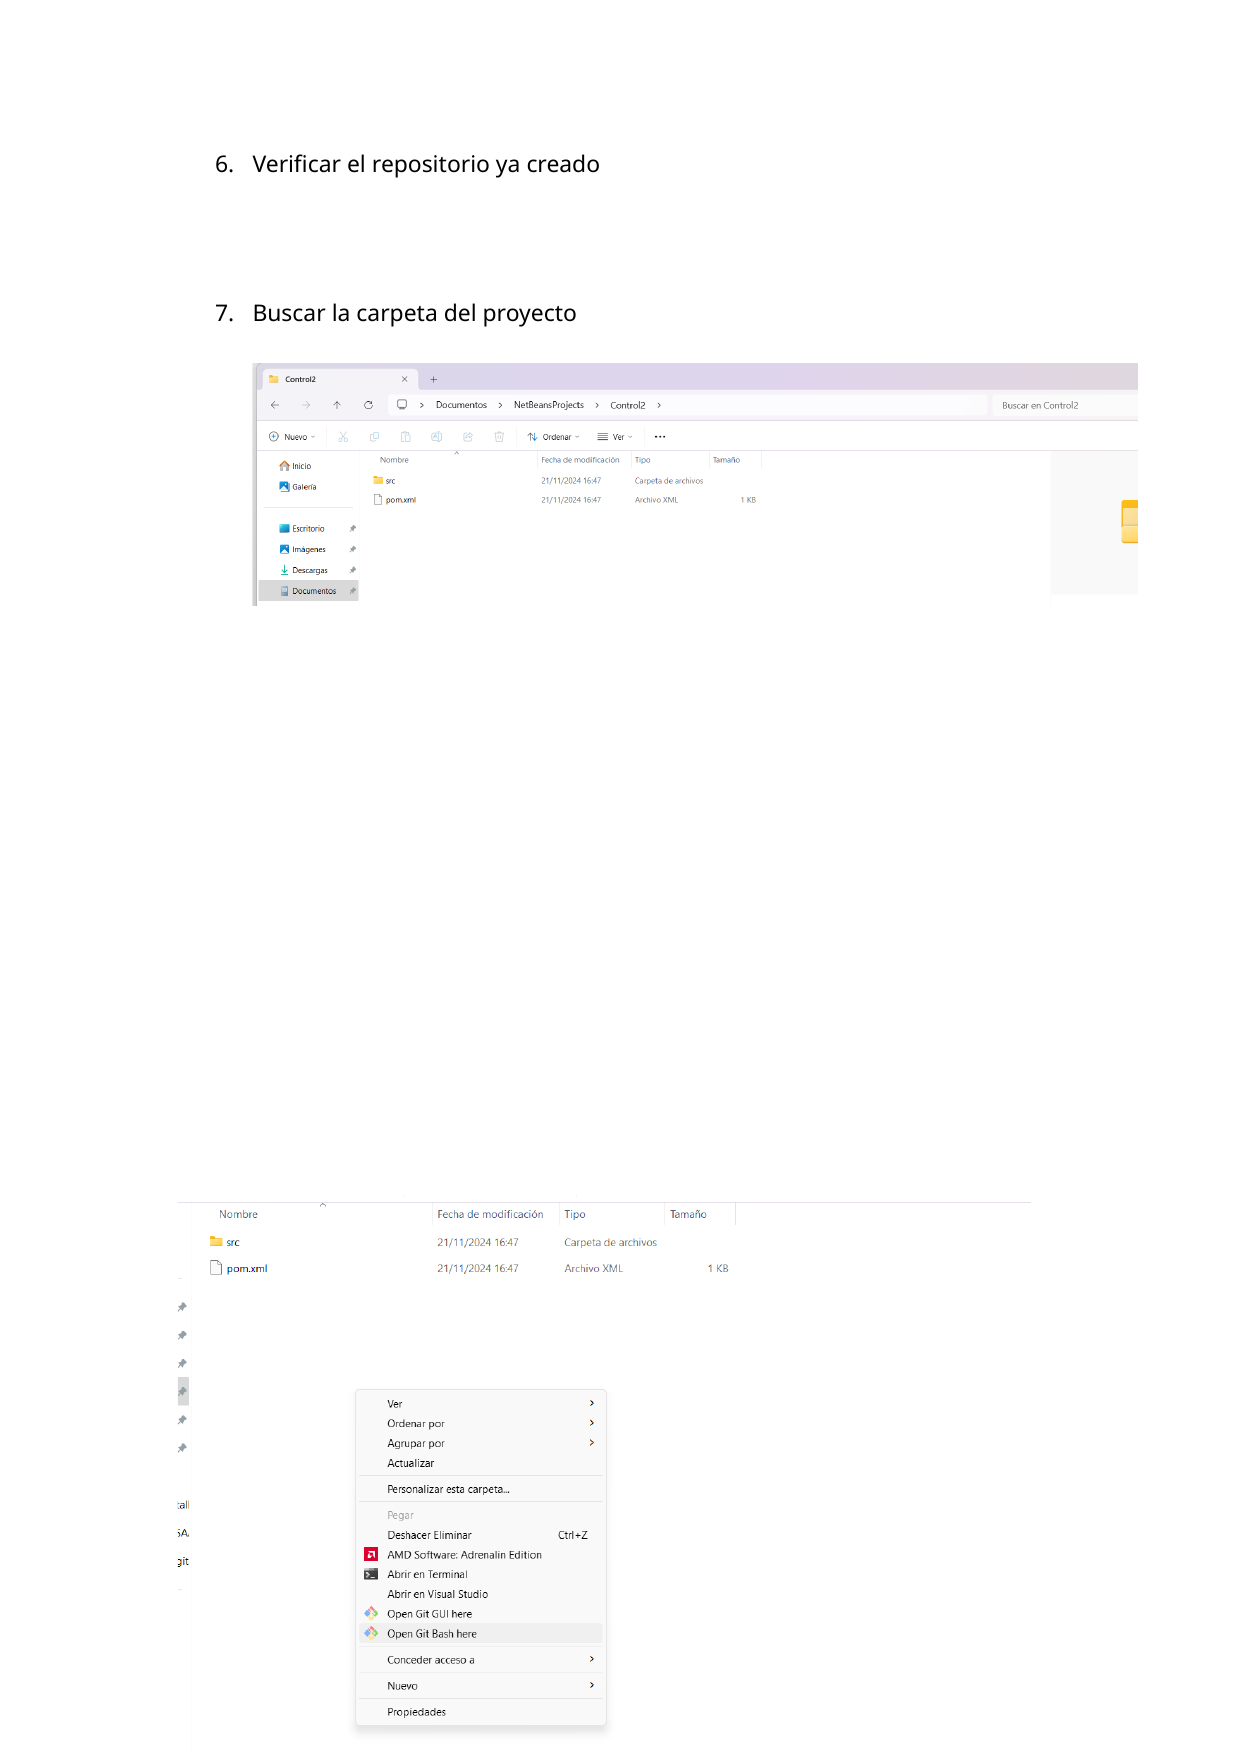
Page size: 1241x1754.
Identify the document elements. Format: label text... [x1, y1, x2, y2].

list Buscar la carpeta del proyecto [215, 297, 1063, 328]
list Verificar el repositorio ya creado [215, 148, 1063, 179]
